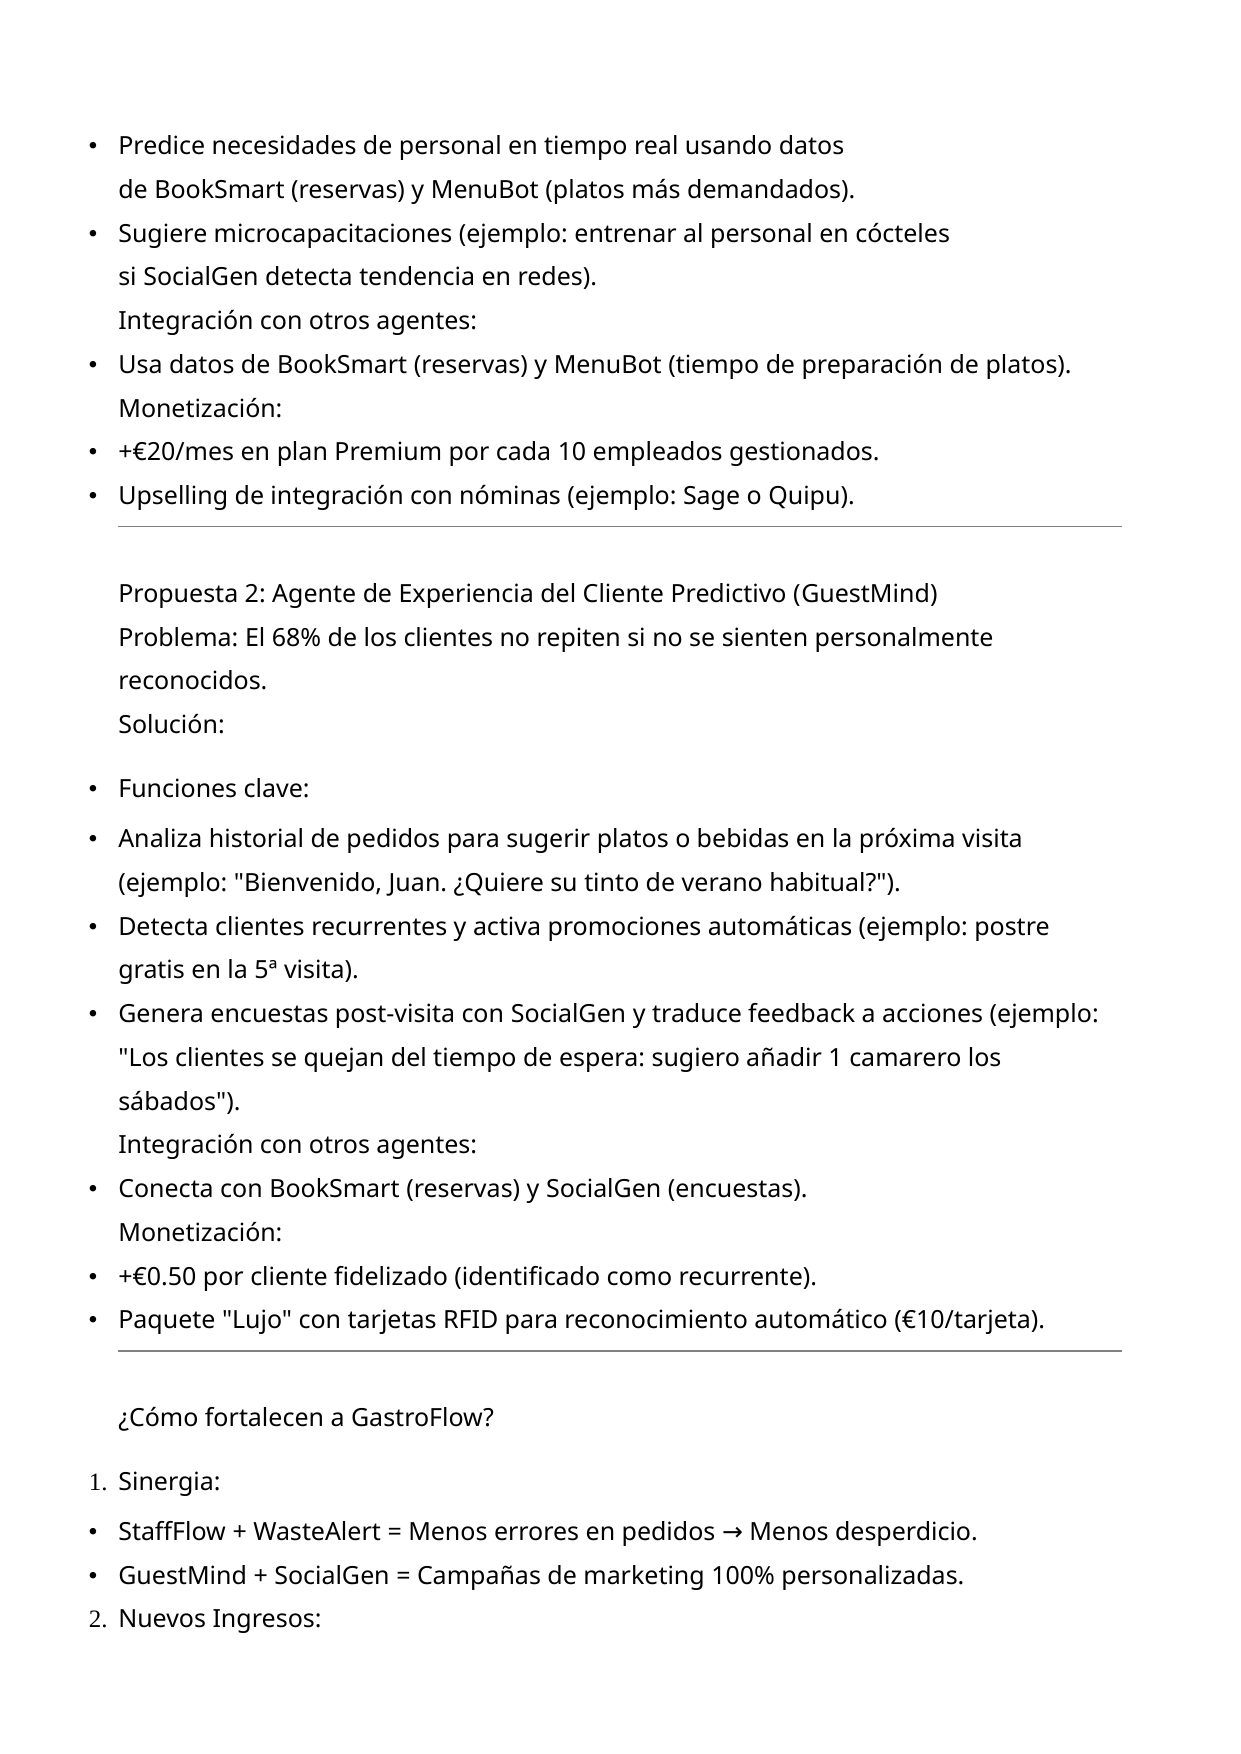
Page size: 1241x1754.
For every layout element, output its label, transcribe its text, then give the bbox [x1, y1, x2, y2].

list Nuevos Ingresos: [118, 1591, 1122, 1635]
list Genera encuestas post-visita con SocialGen y traduce feedback a acciones (ejemplo: "Los clientes se quejan del tiempo de espera: sugiero añadir 1 camarero los sábados"). Integración con otros agentes: [118, 986, 1122, 1161]
list Sugiere microcapacitaciones (ejemplo: entrenar al personal en cócteles si SocialGen detecta tendencia en redes). Integración con otros agentes: [118, 206, 1122, 337]
list Conecta con BookSmart (reservas) y SocialGen (encuestas). Monetización: [118, 1161, 1122, 1248]
list Analiza historial de pedidos para sugerir platos o bebidas en la próxima visita (ejemplo: "Bienvenido, Juan. ¿Quiere su tinto de verano habitual?"). [118, 811, 1122, 898]
list Predice necesidades de personal en tiempo real usando datos de BookSmart (reservas) y MenuBot (platos más demandados). [118, 118, 1122, 206]
list Funciones clave: [118, 761, 1122, 805]
list Paquete "Lujo" con tarjetas RFID para reconocimiento automático (€10/tarjeta). [118, 1292, 1122, 1336]
list +€20/mes en plan Premium por cada 10 empleados gestionados. [118, 424, 1122, 468]
list +€0.50 por cliente fidelizado (identificado como recurrente). [118, 1248, 1122, 1292]
text ¿Cómo fortalecen a GastroFlow? [118, 1390, 1122, 1434]
list Sinergia: [118, 1454, 1122, 1498]
list Detecta clientes recurrentes y activa promociones automáticas (ejemplo: postre gratis en la 5ª visita). [118, 898, 1122, 986]
list Usa datos de BookSmart (reservas) y MenuBot (tiempo de preparación de platos). Monetización: [118, 337, 1122, 424]
list Upselling de integración con nóminas (ejemplo: Sage o Quipu). [118, 468, 1122, 512]
text Propuesta 2: Agente de Experiencia del Cliente Predictivo (GuestMind) Problema: El 68% de los clientes no repiten si no se sienten personalmente reconocidos. Solución: [118, 566, 1122, 741]
list StaffFlow + WasteAlert = Menos errores en pedidos → Menos desperdicio. [118, 1504, 1122, 1548]
list GuestMind + SocialGen = Campañas de marketing 100% personalizadas. [118, 1548, 1122, 1591]
